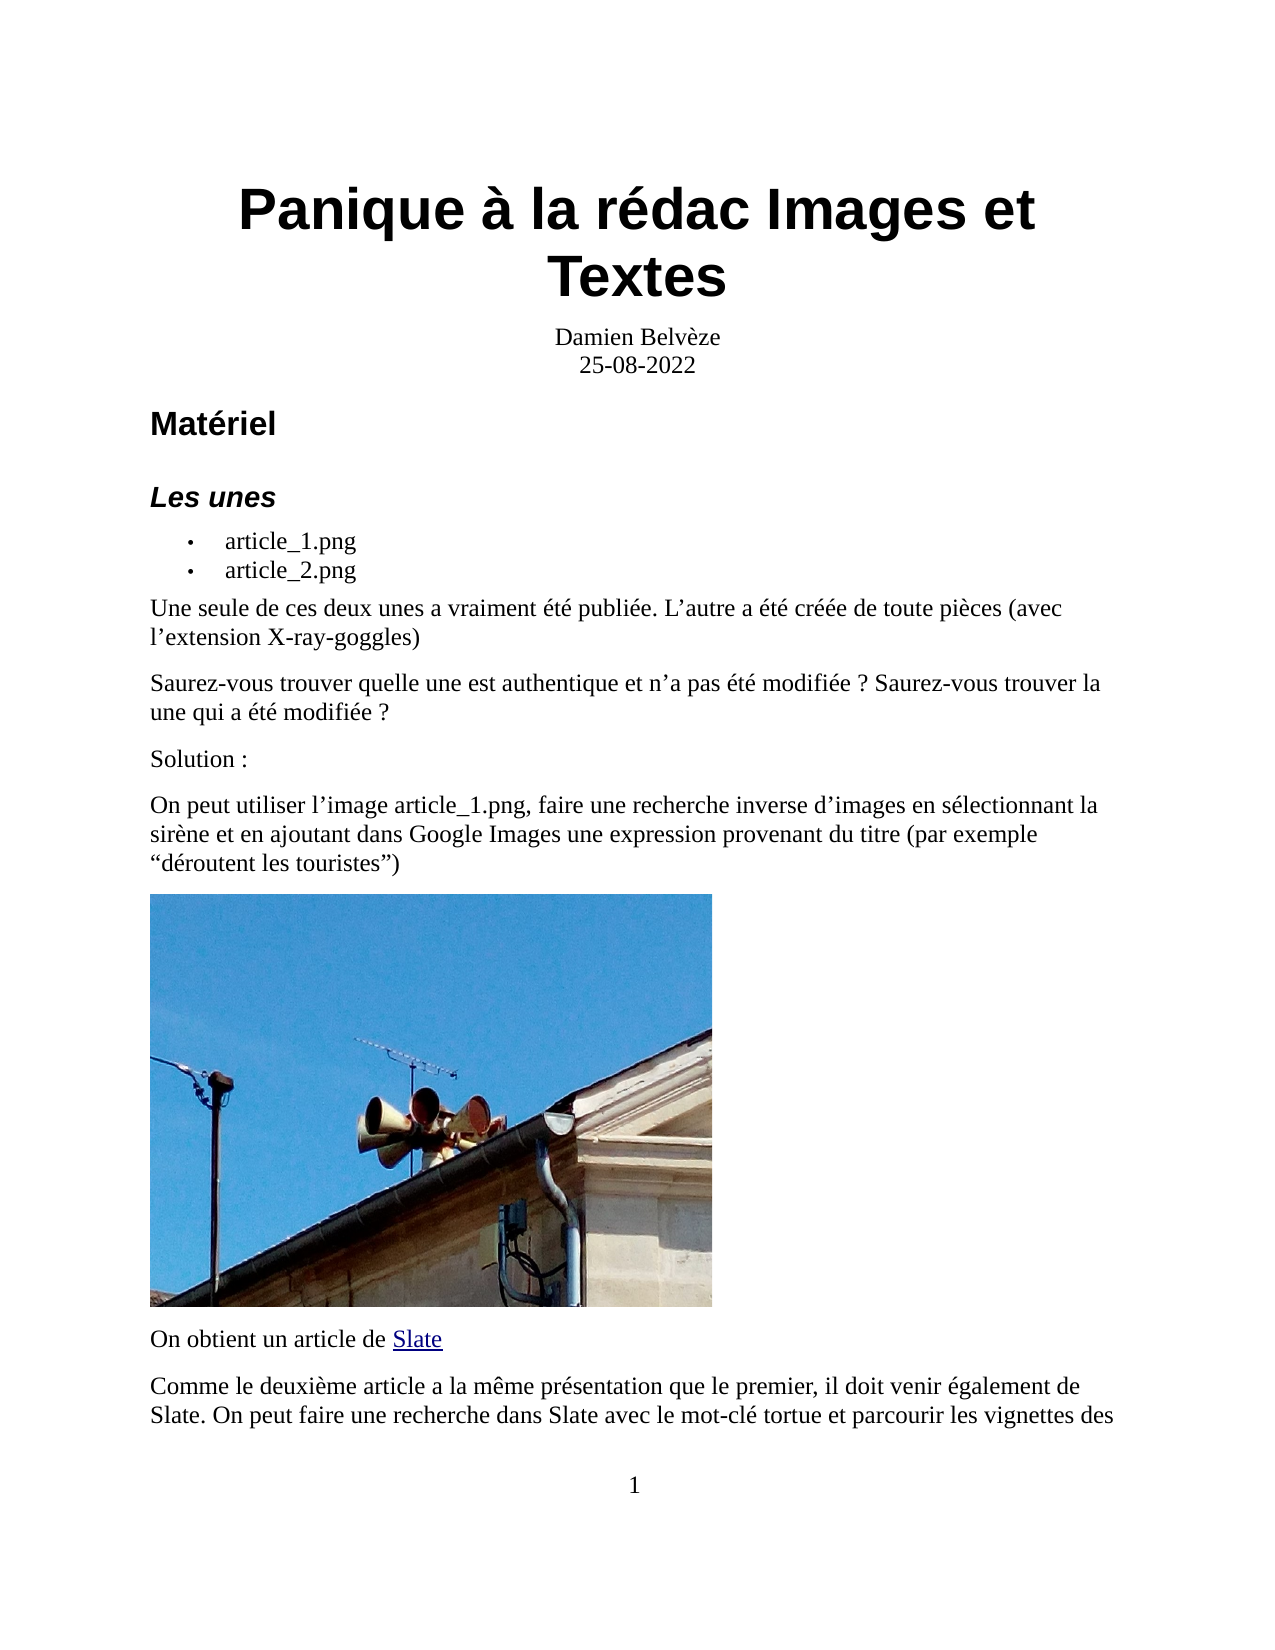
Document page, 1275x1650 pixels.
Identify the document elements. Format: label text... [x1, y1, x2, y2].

text Saurez-vous trouver quelle une est authentique et n’a pas été modifiée ? Saurez-vous trouver la une qui a été modifiée ? [150, 668, 1125, 726]
text Comme le deuxième article a la même présentation que le premier, il doit venir également de Slate. On peut faire une recherche dans Slate avec le mot-clé tortue et parcourir les vignettes des [150, 1371, 1125, 1429]
list article_1.png [187, 526, 1125, 555]
text Solution : [150, 744, 1125, 772]
text On peut utiliser l’image article_1.png, faire une recherche inverse d’images en sélectionnant la sirène et en ajoutant dans Google Images une expression provenant du titre (par exemple “déroutent les touristes”) [150, 790, 1125, 877]
text Une seule de ces deux unes a vraiment été publiée. L’autre a été créée de toute pièces (avec l’extension X-ray-goggles) [150, 593, 1125, 650]
list article_2.png [187, 555, 1125, 584]
picture [150, 894, 713, 1307]
text 25-08-2022 [150, 350, 1125, 379]
subtitle Les unes [150, 480, 1125, 514]
title Panique à la rédac Images et Textes [150, 175, 1125, 309]
text On obtient un article de Slate [150, 1324, 1125, 1353]
text Damien Belvèze [150, 322, 1125, 350]
subtitle Matériel [150, 404, 1125, 443]
